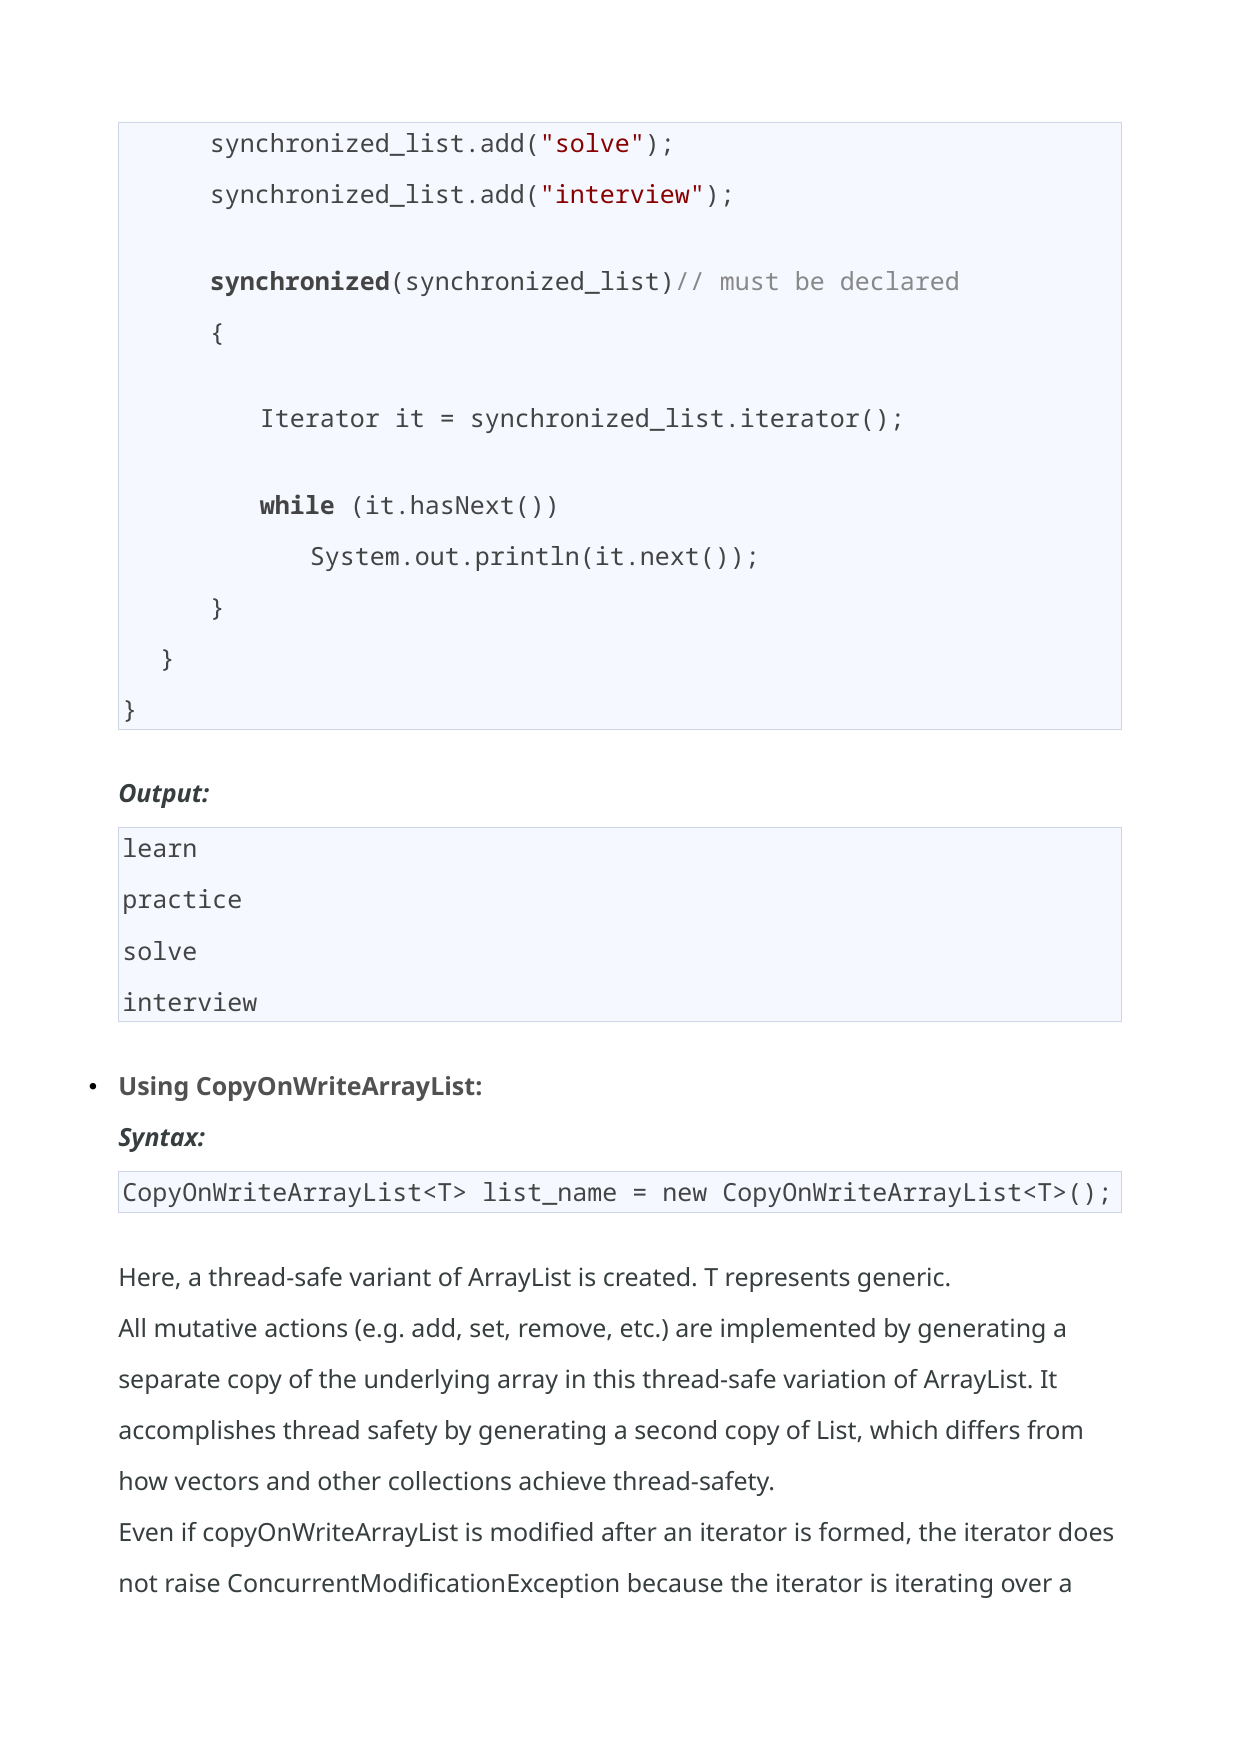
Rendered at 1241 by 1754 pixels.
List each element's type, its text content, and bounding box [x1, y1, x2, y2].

text } [119, 637, 1121, 675]
text synchronized(synchronized_list)// must be declared [119, 259, 1121, 298]
text System.out.println(it.next()); [119, 534, 1121, 573]
text solve [119, 929, 1121, 967]
text synchronized_list.add("solve"); [119, 123, 1121, 160]
list Using CopyOnWriteArrayList: [118, 1069, 1122, 1103]
text { [119, 311, 1121, 349]
text while (it.hasNext()) [119, 483, 1121, 522]
text synchronized_list.add("interview"); [119, 173, 1121, 211]
text practice [119, 878, 1121, 916]
text } [119, 688, 1121, 729]
text All mutative actions (e.g. add, set, remove, etc.) are implemented by generating a separate copy of the underlying array in this thread-safe variation of ArrayList. It accomplishes thread safety by generating a second copy of List, which differs from how vectors and other collections achieve thread-safety. [118, 1310, 1122, 1497]
text } [119, 586, 1121, 624]
text interview [119, 980, 1121, 1021]
text Syntax: [118, 1120, 1122, 1154]
text Iterator it = synchronized_list.iterator(); [119, 397, 1121, 435]
text Here, a thread-safe variant of ArrayList is created. T represents generic. [118, 1259, 1122, 1293]
text CopyOnWriteArrayList<T> list_name = new CopyOnWriteArrayList<T>(); [119, 1172, 1121, 1212]
text learn [119, 828, 1121, 865]
text Even if copyOnWriteArrayList is modified after an iterator is formed, the iterator does not raise ConcurrentModificationException because the iterator is iterating over a [118, 1514, 1122, 1599]
text Output: [118, 776, 1122, 810]
